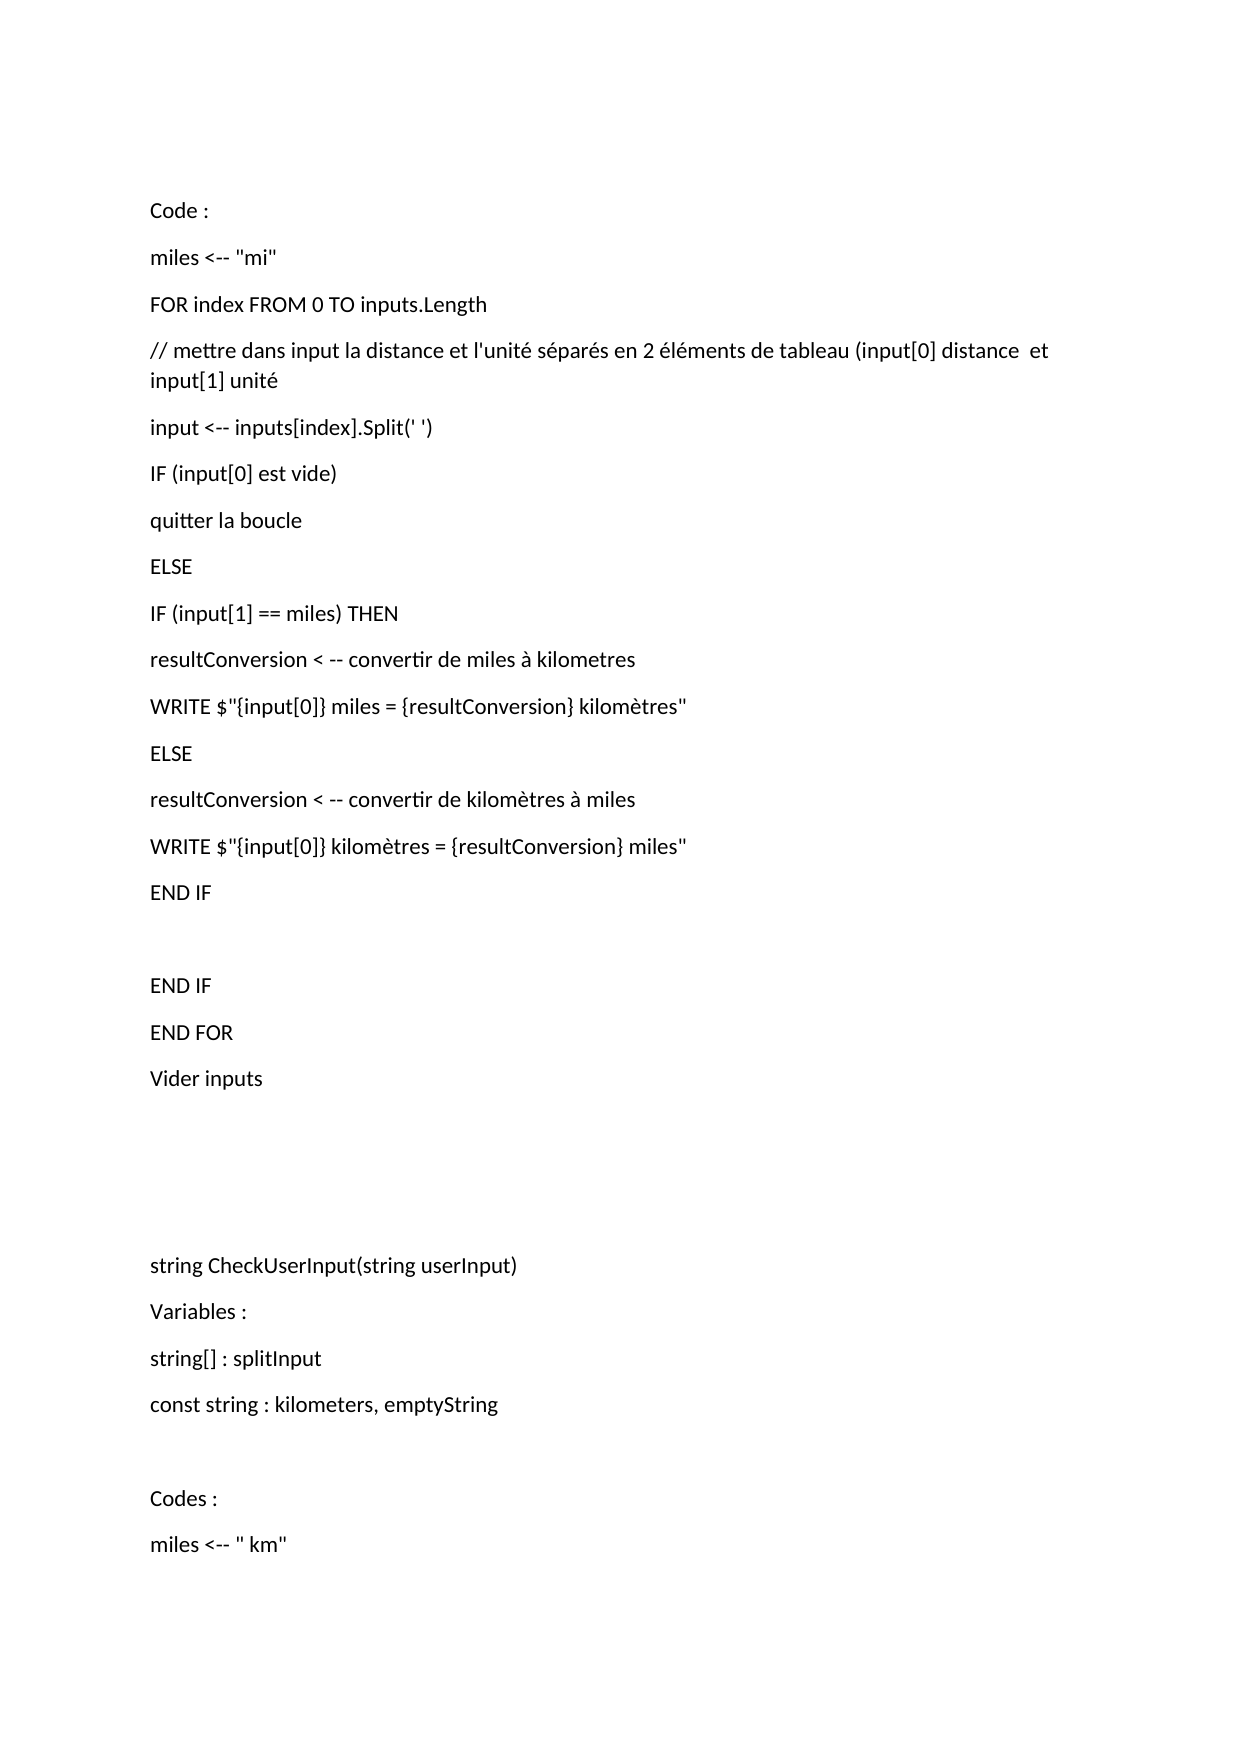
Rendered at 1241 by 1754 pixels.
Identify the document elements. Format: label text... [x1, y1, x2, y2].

text miles <-- "mi" [150, 243, 1090, 271]
text // mettre dans input la distance et l'unité séparés en 2 éléments de tableau (input[0] distance et input[1] unité [150, 336, 1090, 394]
text resultConversion < -- convertir de miles à kilometres [150, 646, 1090, 673]
text ELSE [150, 739, 1090, 767]
text WRITE $"{input[0]} miles = {resultConversion} kilomètres" [150, 692, 1090, 720]
text END IF [150, 878, 1090, 906]
text Codes : [150, 1484, 1090, 1512]
text IF (input[0] est vide) [150, 459, 1090, 487]
text FOR index FROM 0 TO inputs.Length [150, 290, 1090, 318]
text ELSE [150, 552, 1090, 580]
text Variables : [150, 1297, 1090, 1325]
text quitter la boucle [150, 506, 1090, 534]
text string CheckUserInput(string userInput) [150, 1251, 1090, 1279]
text Code : [150, 197, 1090, 224]
text Vider inputs [150, 1064, 1090, 1093]
text WRITE $"{input[0]} kilomètres = {resultConversion} miles" [150, 832, 1090, 860]
text const string : kilometers, emptyString [150, 1391, 1090, 1418]
text resultConversion < -- convertir de kilomètres à miles [150, 785, 1090, 813]
text input <-- inputs[index].Split(' ') [150, 413, 1090, 441]
text miles <-- " km" [150, 1530, 1090, 1558]
text END FOR [150, 1018, 1090, 1046]
text string[] : splitInput [150, 1344, 1090, 1372]
text IF (input[1] == miles) THEN [150, 599, 1090, 627]
text END IF [150, 971, 1090, 999]
